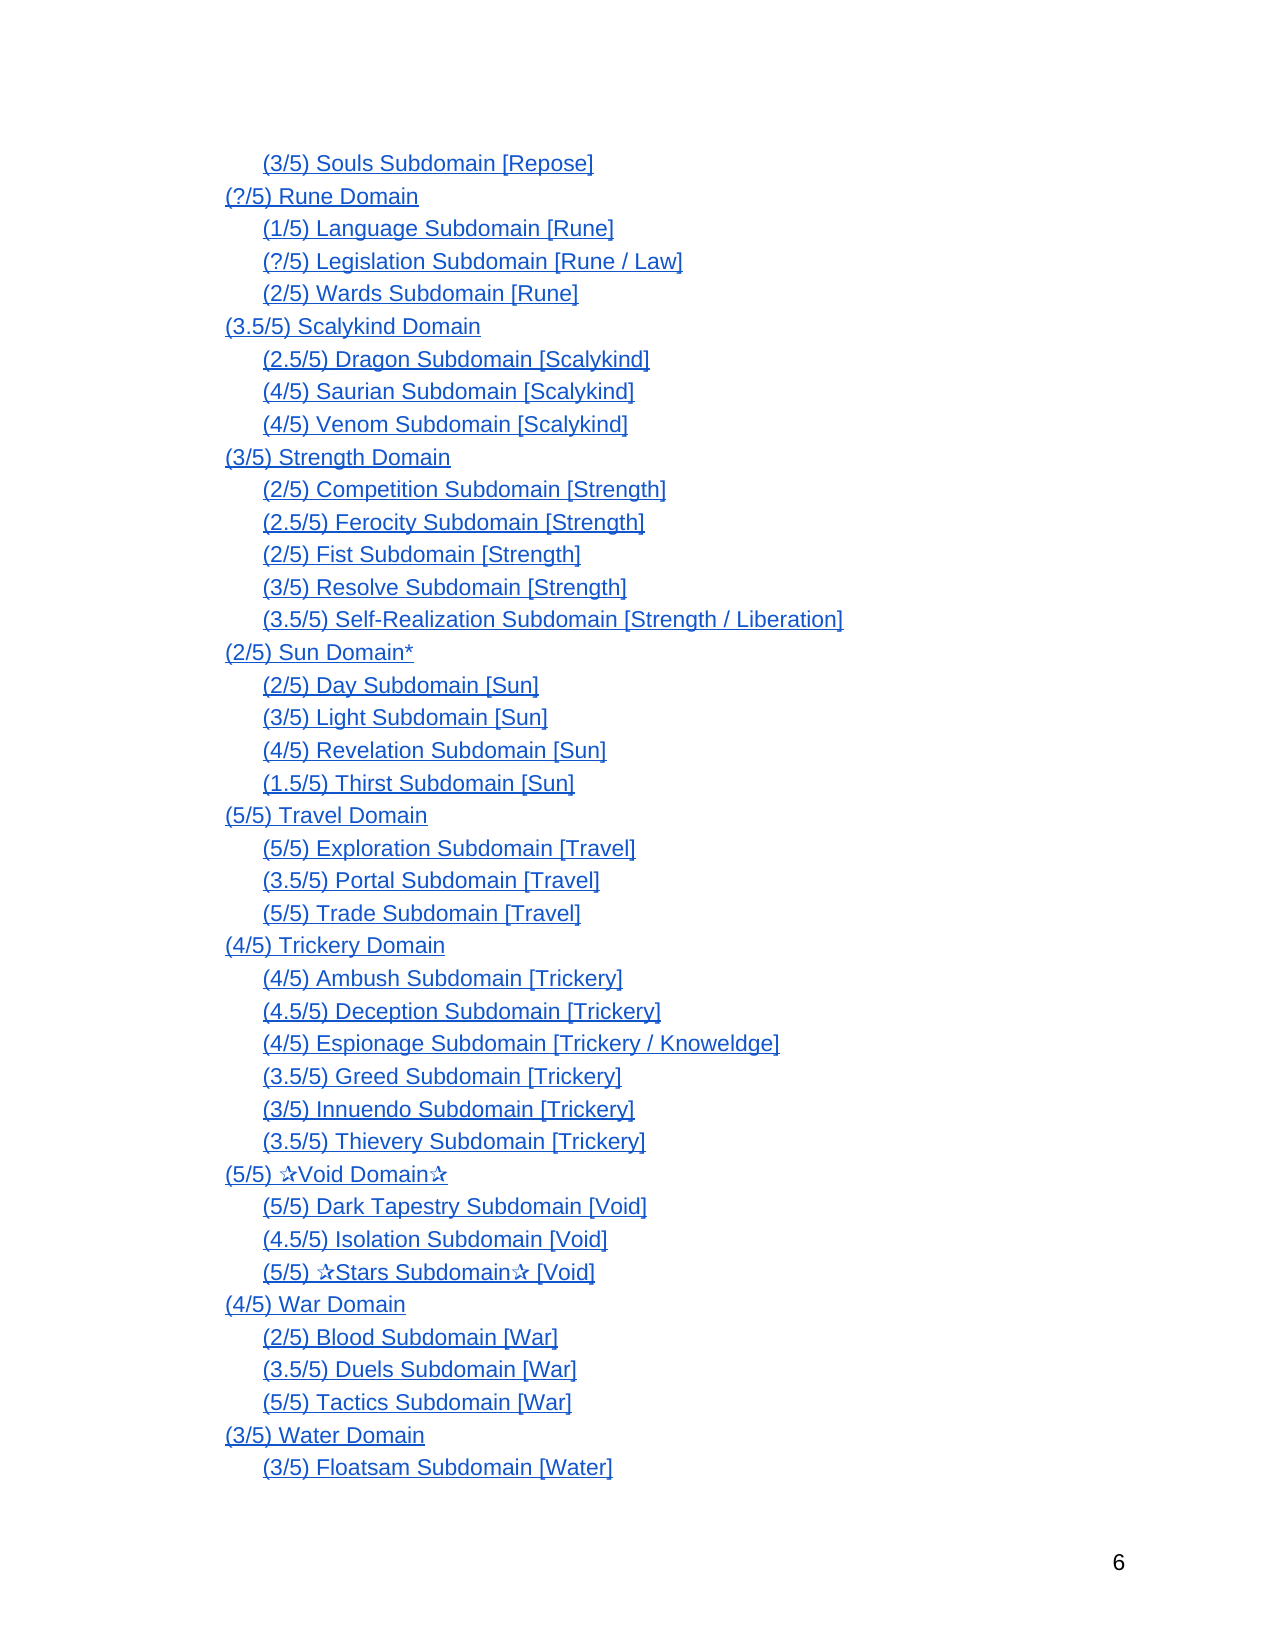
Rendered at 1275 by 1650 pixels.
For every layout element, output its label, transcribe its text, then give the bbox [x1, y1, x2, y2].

text (4.5/5) Deception Subdomain [Trickery] [262, 998, 1125, 1024]
text (2/5) Competition Subdomain [Strength] [262, 476, 1125, 502]
text (4/5) Ambush Subdomain [Trickery] [262, 965, 1125, 991]
text (4/5) Trickery Domain [225, 932, 1125, 959]
text (5/5) Dark Tapestry Subdomain [Void] [262, 1193, 1125, 1220]
text (3.5/5) Portal Subdomain [Travel] [262, 867, 1125, 894]
text (2/5) Day Subdomain [Sun] [262, 672, 1125, 698]
text (1/5) Language Subdomain [Rune] [262, 215, 1125, 242]
text (5/5) Travel Domain [225, 802, 1125, 828]
text (3/5) Innuendo Subdomain [Trickery] [262, 1096, 1125, 1122]
text (5/5) Exploration Subdomain [Travel] [262, 835, 1125, 861]
text (4/5) Venom Subdomain [Scalykind] [262, 411, 1125, 437]
text (3/5) Light Subdomain [Sun] [262, 704, 1125, 731]
text (4/5) Revelation Subdomain [Sun] [262, 737, 1125, 763]
text (3/5) Strength Domain [225, 443, 1125, 470]
text (1.5/5) Thirst Subdomain [Sun] [262, 769, 1125, 796]
text (3.5/5) Thievery Subdomain [Trickery] [262, 1128, 1125, 1154]
text (2/5) Sun Domain* [225, 639, 1125, 665]
text (3.5/5) Duels Subdomain [War] [262, 1356, 1125, 1383]
text (3/5) Water Domain [225, 1422, 1125, 1448]
text (3/5) Resolve Subdomain [Strength] [262, 574, 1125, 600]
text (3.5/5) Self-Realization Subdomain [Strength / Liberation] [262, 606, 1125, 633]
text (5/5) Tactics Subdomain [War] [262, 1389, 1125, 1415]
text (3.5/5) Greed Subdomain [Trickery] [262, 1063, 1125, 1089]
text (2/5) Fist Subdomain [Strength] [262, 541, 1125, 568]
text (2.5/5) Dragon Subdomain [Scalykind] [262, 346, 1125, 372]
text (4/5) Espionage Subdomain [Trickery / Knoweldge] [262, 1030, 1125, 1057]
text (4/5) War Domain [225, 1291, 1125, 1317]
text (?/5) Rune Domain [225, 183, 1125, 209]
text (3/5) Floatsam Subdomain [Water] [262, 1454, 1125, 1481]
text (2.5/5) Ferocity Subdomain [Strength] [262, 509, 1125, 535]
text (2/5) Wards Subdomain [Rune] [262, 280, 1125, 307]
text (4/5) Saurian Subdomain [Scalykind] [262, 378, 1125, 404]
text (2/5) Blood Subdomain [War] [262, 1324, 1125, 1350]
text (3.5/5) Scalykind Domain [225, 313, 1125, 339]
text (?/5) Legislation Subdomain [Rune / Law] [262, 248, 1125, 274]
text (4.5/5) Isolation Subdomain [Void] [262, 1226, 1125, 1252]
text (5/5) ✰Stars Subdomain✰ [Void] [262, 1258, 1125, 1285]
text (5/5) Trade Subdomain [Travel] [262, 900, 1125, 926]
text (3/5) Souls Subdomain [Repose] [262, 150, 1125, 176]
text (5/5) ✰Void Domain✰ [225, 1161, 1125, 1187]
